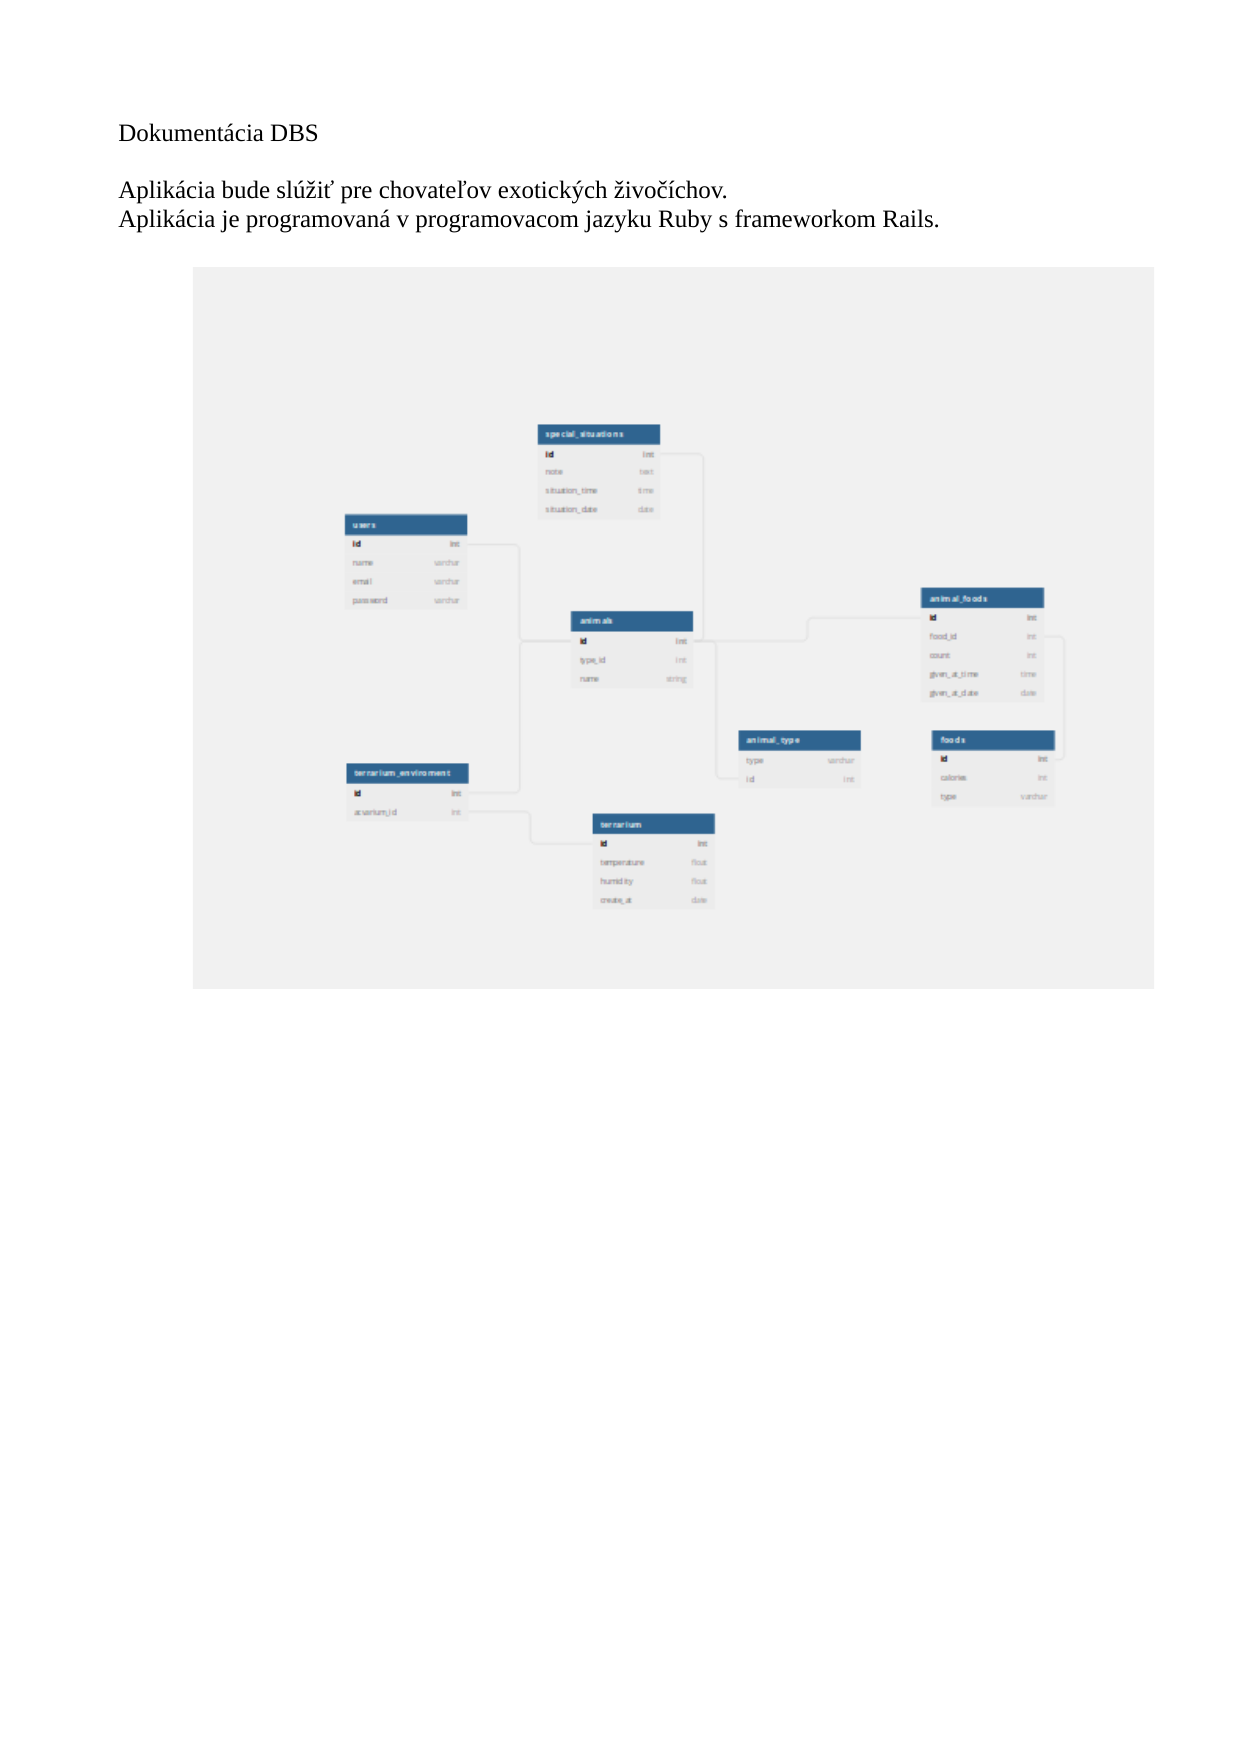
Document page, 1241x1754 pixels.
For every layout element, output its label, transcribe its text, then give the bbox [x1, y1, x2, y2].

text Aplikácia bude slúžiť pre chovateľov exotických živočíchov. [118, 176, 1122, 204]
text Aplikácia je programovaná v programovacom jazyku Ruby s frameworkom Rails. [118, 204, 1122, 233]
picture [192, 267, 1155, 989]
text Dokumentácia DBS [118, 118, 1122, 147]
